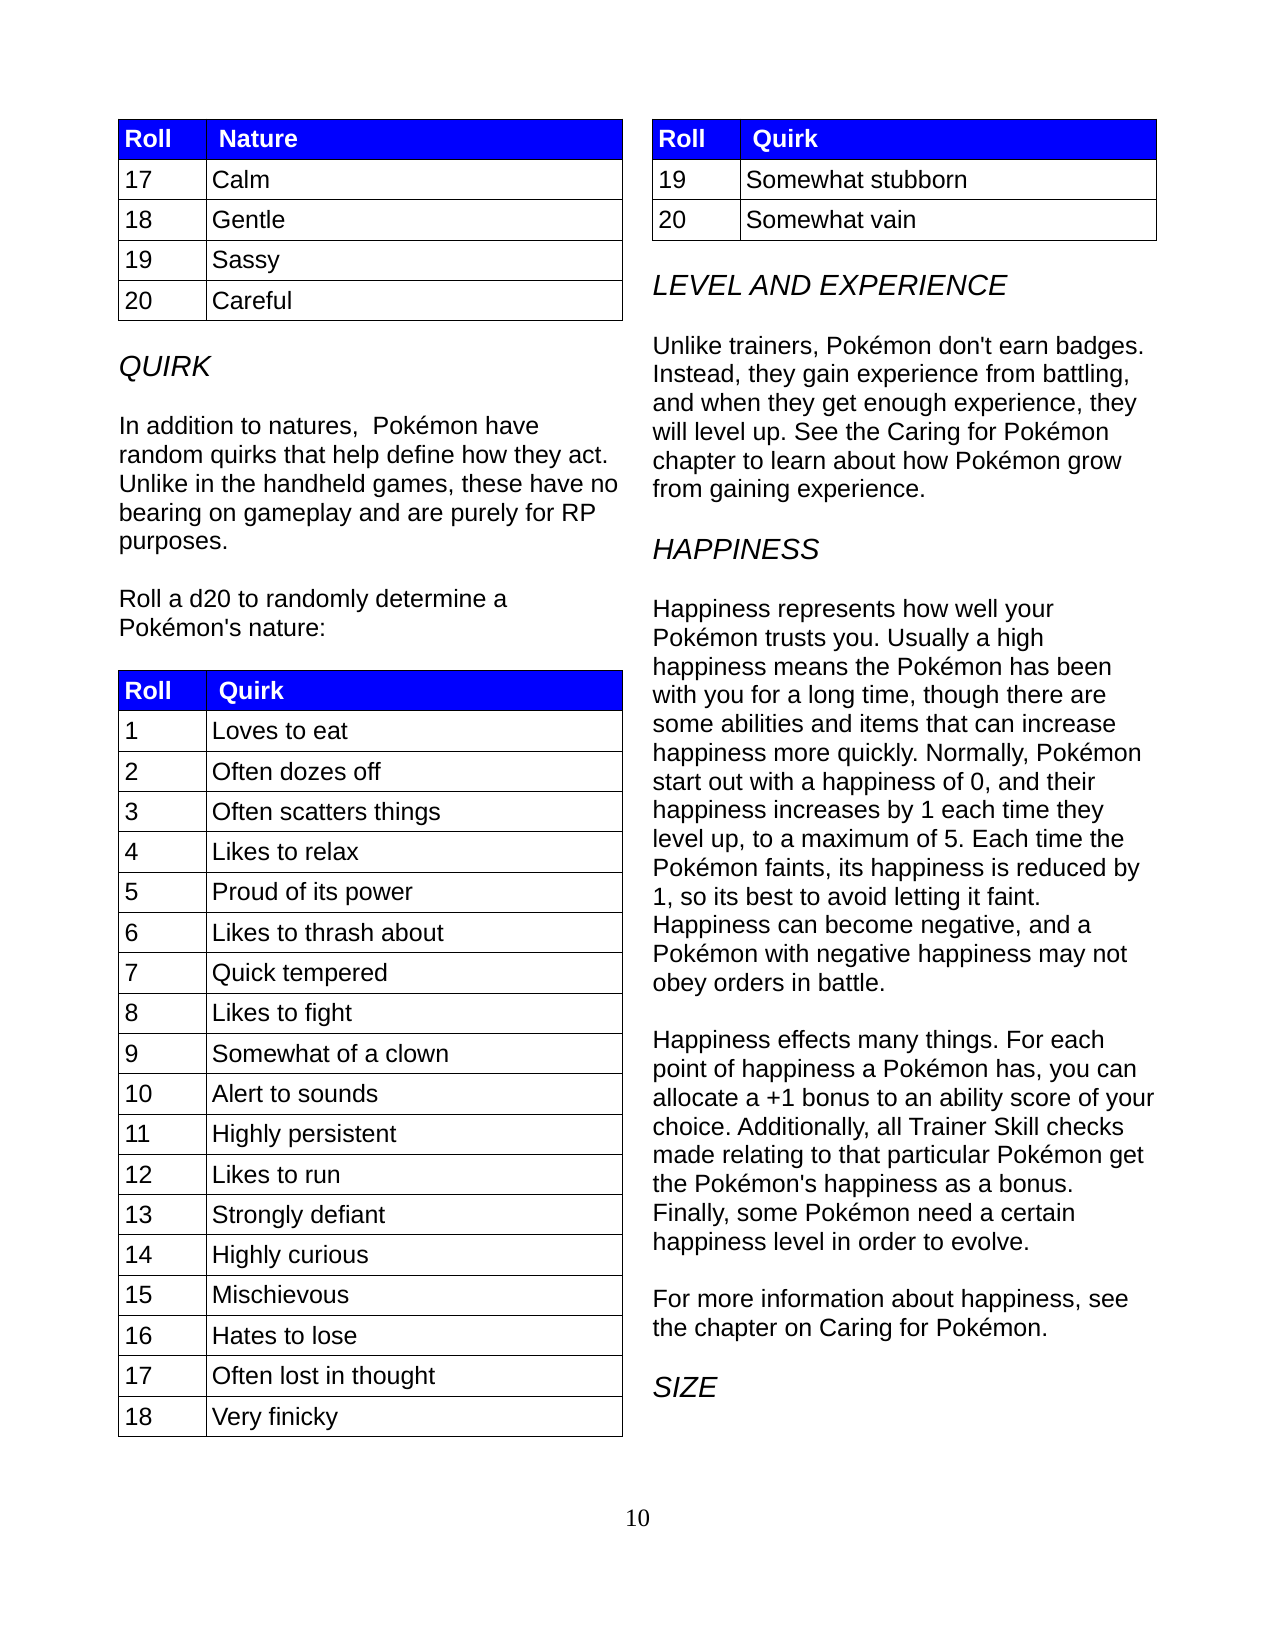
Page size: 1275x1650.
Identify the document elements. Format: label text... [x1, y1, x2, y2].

table_cell 16 [119, 1316, 206, 1355]
table_cell 18 [119, 1397, 206, 1436]
table_cell Likes to run [207, 1155, 622, 1194]
subtitle QUIRK [118, 349, 622, 382]
table_header Roll [119, 120, 206, 159]
table_cell Very finicky [207, 1397, 622, 1436]
table_cell 7 [119, 953, 206, 992]
text For more information about happiness, see the chapter on Caring for Pokémon. [652, 1284, 1156, 1342]
table_header Roll [653, 120, 740, 159]
table_header Quirk [207, 671, 622, 710]
table_cell Often scatters things [207, 792, 622, 831]
table_cell 9 [119, 1034, 206, 1073]
table_cell Somewhat stubborn [741, 160, 1156, 199]
table_cell Hates to lose [207, 1316, 622, 1355]
table_cell 3 [119, 792, 206, 831]
table_cell 12 [119, 1155, 206, 1194]
table_cell 2 [119, 752, 206, 791]
table_header Roll [119, 671, 206, 710]
table_cell 19 [653, 160, 740, 199]
table_cell 14 [119, 1235, 206, 1275]
text Roll a d20 to randomly determine a Pokémon's nature: [118, 584, 622, 641]
subtitle HAPPINESS [652, 532, 1156, 565]
table_cell Often dozes off [207, 752, 622, 791]
table_cell 6 [119, 913, 206, 952]
table_cell Somewhat of a clown [207, 1034, 622, 1073]
subtitle LEVEL AND EXPERIENCE [652, 268, 1156, 302]
table_cell Likes to thrash about [207, 913, 622, 952]
table_cell Gentle [207, 200, 622, 239]
table_cell Often lost in thought [207, 1356, 622, 1396]
table_cell 20 [653, 200, 740, 239]
table_cell 18 [119, 200, 206, 239]
table_header Quirk [741, 120, 1156, 159]
table_cell Quick tempered [207, 953, 622, 992]
table_cell Likes to fight [207, 994, 622, 1033]
table_cell Calm [207, 160, 622, 199]
text In addition to natures, Pokémon have random quirks that help define how they act. Unlike in the handheld games, these have no bearing on gameplay and are purely for RP purposes. [118, 411, 622, 555]
table_cell 20 [119, 281, 206, 320]
table_cell Highly curious [207, 1235, 622, 1275]
table_header Nature [207, 120, 622, 159]
table_cell Careful [207, 281, 622, 320]
table_cell 1 [119, 711, 206, 751]
table_cell 15 [119, 1276, 206, 1315]
table_cell Somewhat vain [741, 200, 1156, 239]
table_cell 8 [119, 994, 206, 1033]
table_cell Sassy [207, 241, 622, 280]
table_cell 17 [119, 1356, 206, 1396]
table_cell Strongly defiant [207, 1195, 622, 1234]
table_cell 11 [119, 1115, 206, 1154]
table_cell Proud of its power [207, 873, 622, 912]
text Happiness represents how well your Pokémon trusts you. Usually a high happiness means the Pokémon has been with you for a long time, though there are some abilities and items that can increase happiness more quickly. Normally, Pokémon start out with a happiness of 0, and their happiness increases by 1 each time they level up, to a maximum of 5. Each time the Pokémon faints, its happiness is reduced by 1, so its best to avoid letting it faint. Happiness can become negative, and a Pokémon with negative happiness may not obey orders in battle. [652, 594, 1156, 997]
text Happiness effects many things. For each point of happiness a Pokémon has, you can allocate a +1 bonus to an ability score of your choice. Additionally, all Trainer Skill checks made relating to that particular Pokémon get the Pokémon's happiness as a bonus. Finally, some Pokémon need a certain happiness level in order to evolve. [652, 1025, 1156, 1255]
table_cell Highly persistent [207, 1115, 622, 1154]
table_cell Loves to eat [207, 711, 622, 751]
table_cell 17 [119, 160, 206, 199]
table_cell Mischievous [207, 1276, 622, 1315]
table_cell Likes to relax [207, 832, 622, 872]
table_cell 4 [119, 832, 206, 872]
table_cell Alert to sounds [207, 1074, 622, 1113]
subtitle SIZE [652, 1370, 1156, 1404]
table_cell 5 [119, 873, 206, 912]
text Unlike trainers, Pokémon don't earn badges. Instead, they gain experience from battling, and when they get enough experience, they will level up. See the Caring for Pokémon chapter to learn about how Pokémon grow from gaining experience. [652, 331, 1156, 503]
table_cell 13 [119, 1195, 206, 1234]
table_cell 19 [119, 241, 206, 280]
table_cell 10 [119, 1074, 206, 1113]
